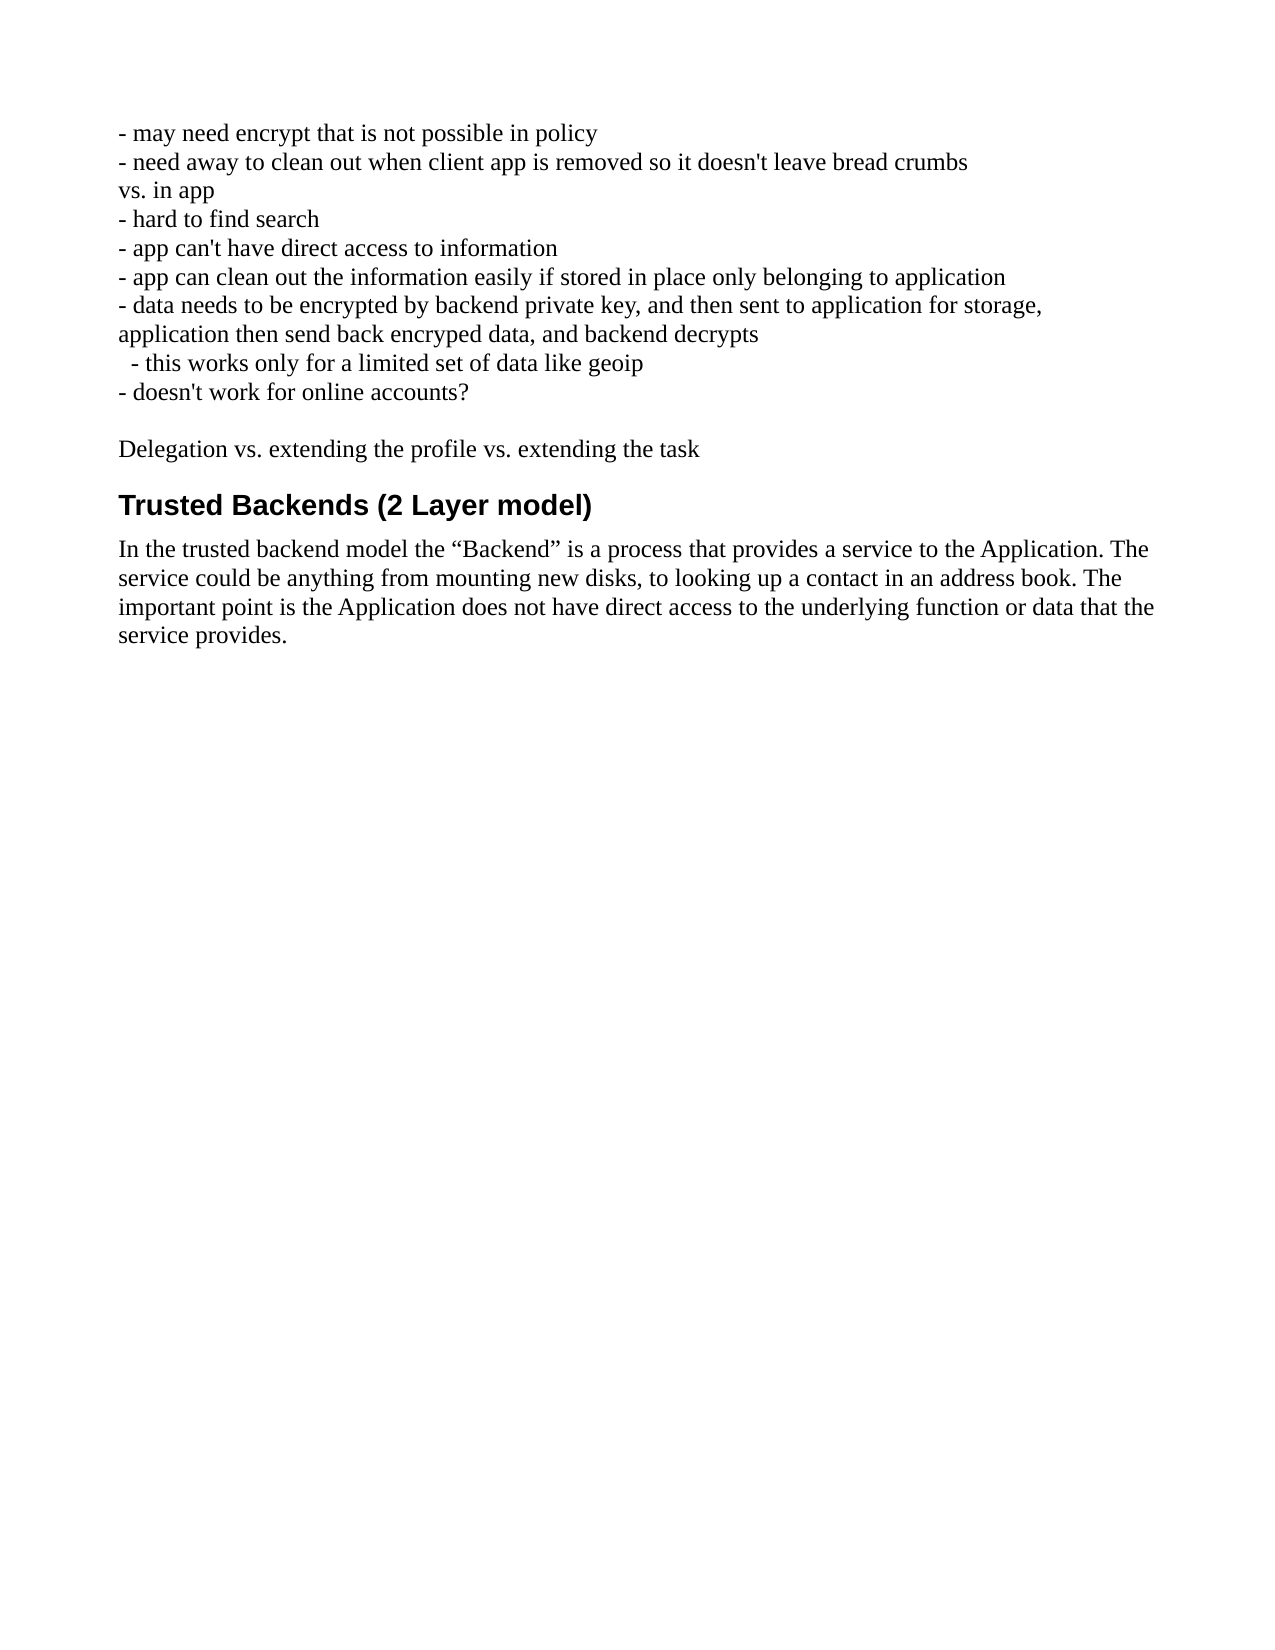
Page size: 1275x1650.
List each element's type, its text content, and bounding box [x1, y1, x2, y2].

text vs. in app [118, 176, 1157, 204]
text - this works only for a limited set of data like geoip [118, 348, 1157, 377]
subtitle Trusted Backends (2 Layer model) [118, 488, 1157, 522]
text Delegation vs. extending the profile vs. extending the task [118, 434, 1157, 463]
text - may need encrypt that is not possible in policy [118, 118, 1157, 147]
text - data needs to be encrypted by backend private key, and then sent to application for storage, application then send back encryped data, and backend decrypts [118, 291, 1157, 348]
text - app can clean out the information easily if stored in place only belonging to application [118, 262, 1157, 291]
text - doesn't work for online accounts? [118, 377, 1157, 406]
text - hard to find search [118, 204, 1157, 233]
text - need away to clean out when client app is removed so it doesn't leave bread crumbs [118, 147, 1157, 176]
text In the trusted backend model the “Backend” is a process that provides a service to the Application. The service could be anything from mounting new disks, to looking up a contact in an address book. The important point is the Application does not have direct access to the underlying function or data that the service provides. [118, 534, 1157, 649]
text - app can't have direct access to information [118, 233, 1157, 262]
